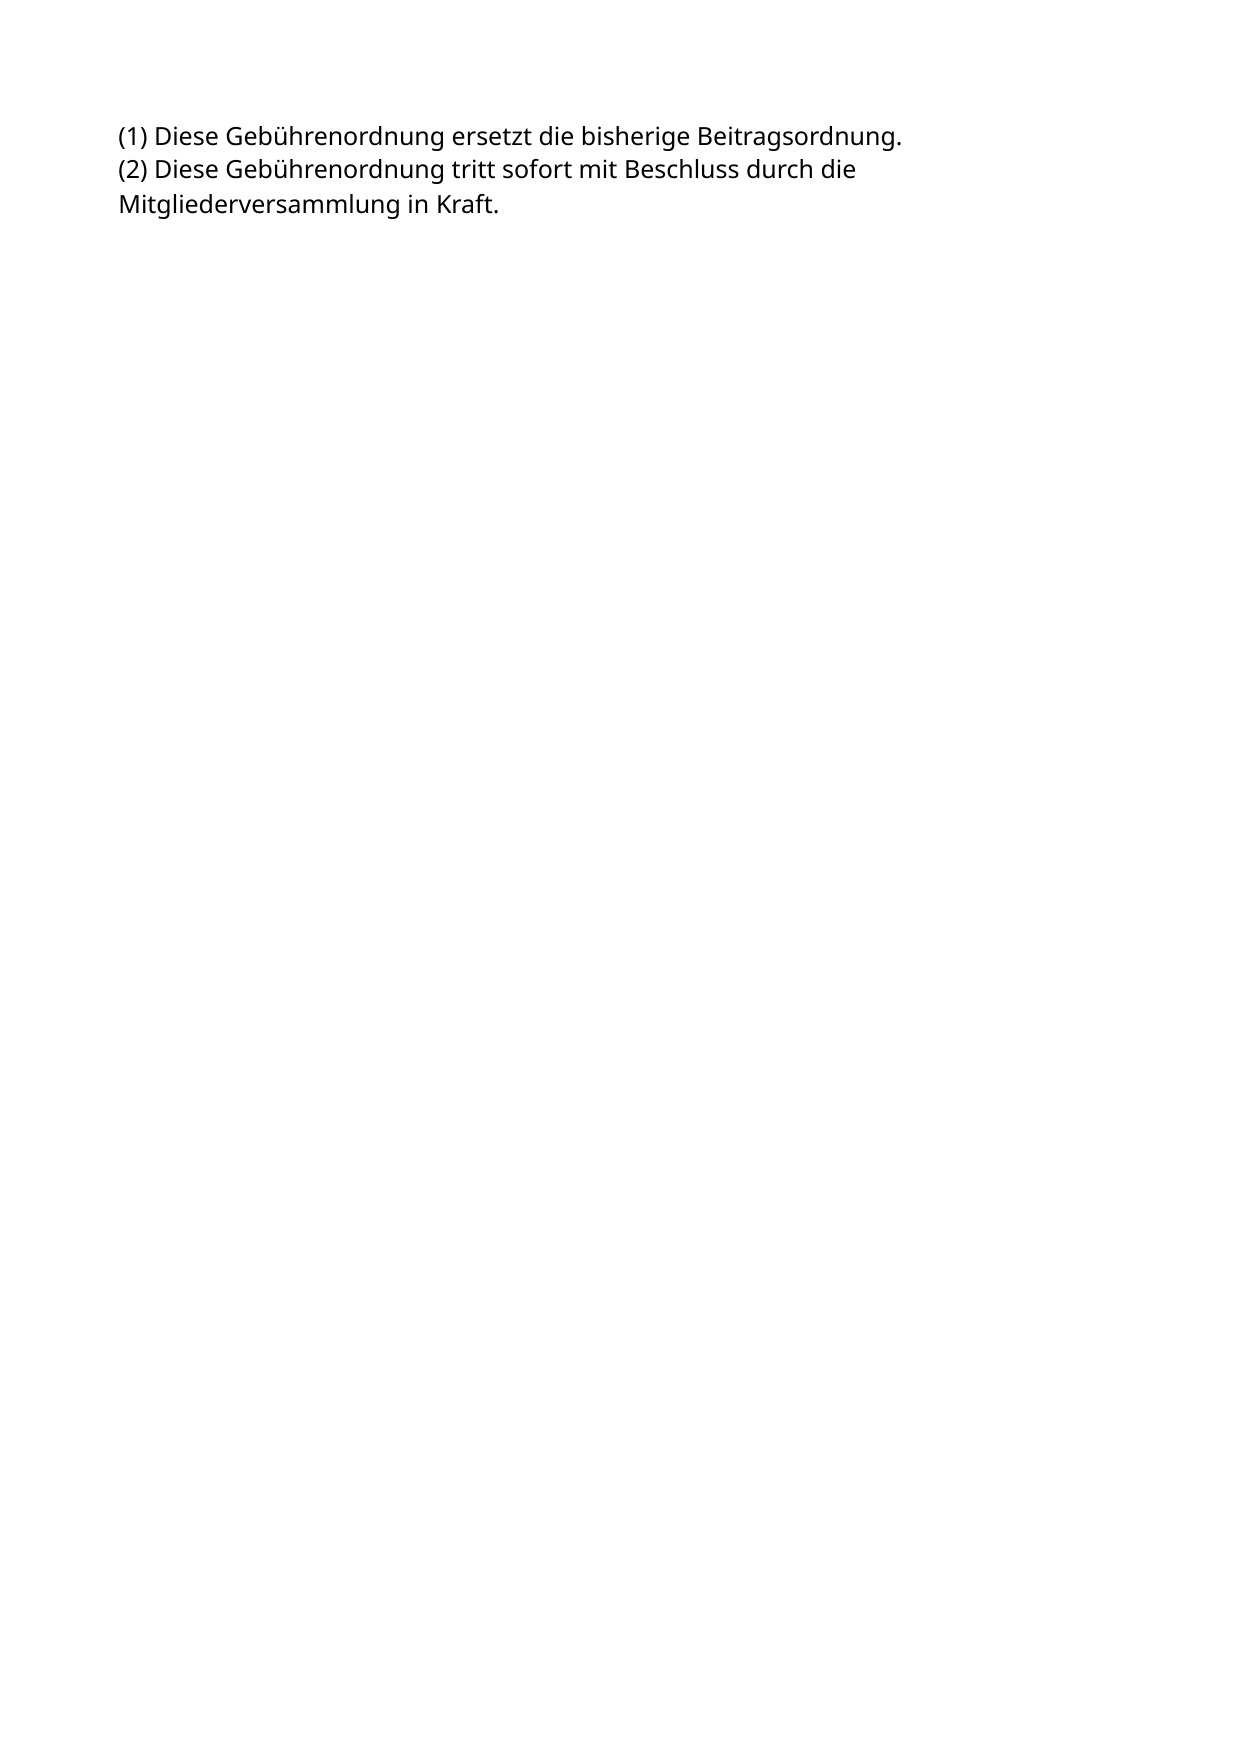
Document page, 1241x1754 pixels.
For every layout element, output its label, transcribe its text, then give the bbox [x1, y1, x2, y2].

text (2) Diese Gebührenordnung tritt sofort mit Beschluss durch die [118, 152, 1122, 186]
text Mitgliederversammlung in Kraft. [118, 186, 1122, 220]
text (1) Diese Gebührenordnung ersetzt die bisherige Beitragsordnung. [118, 118, 1122, 152]
